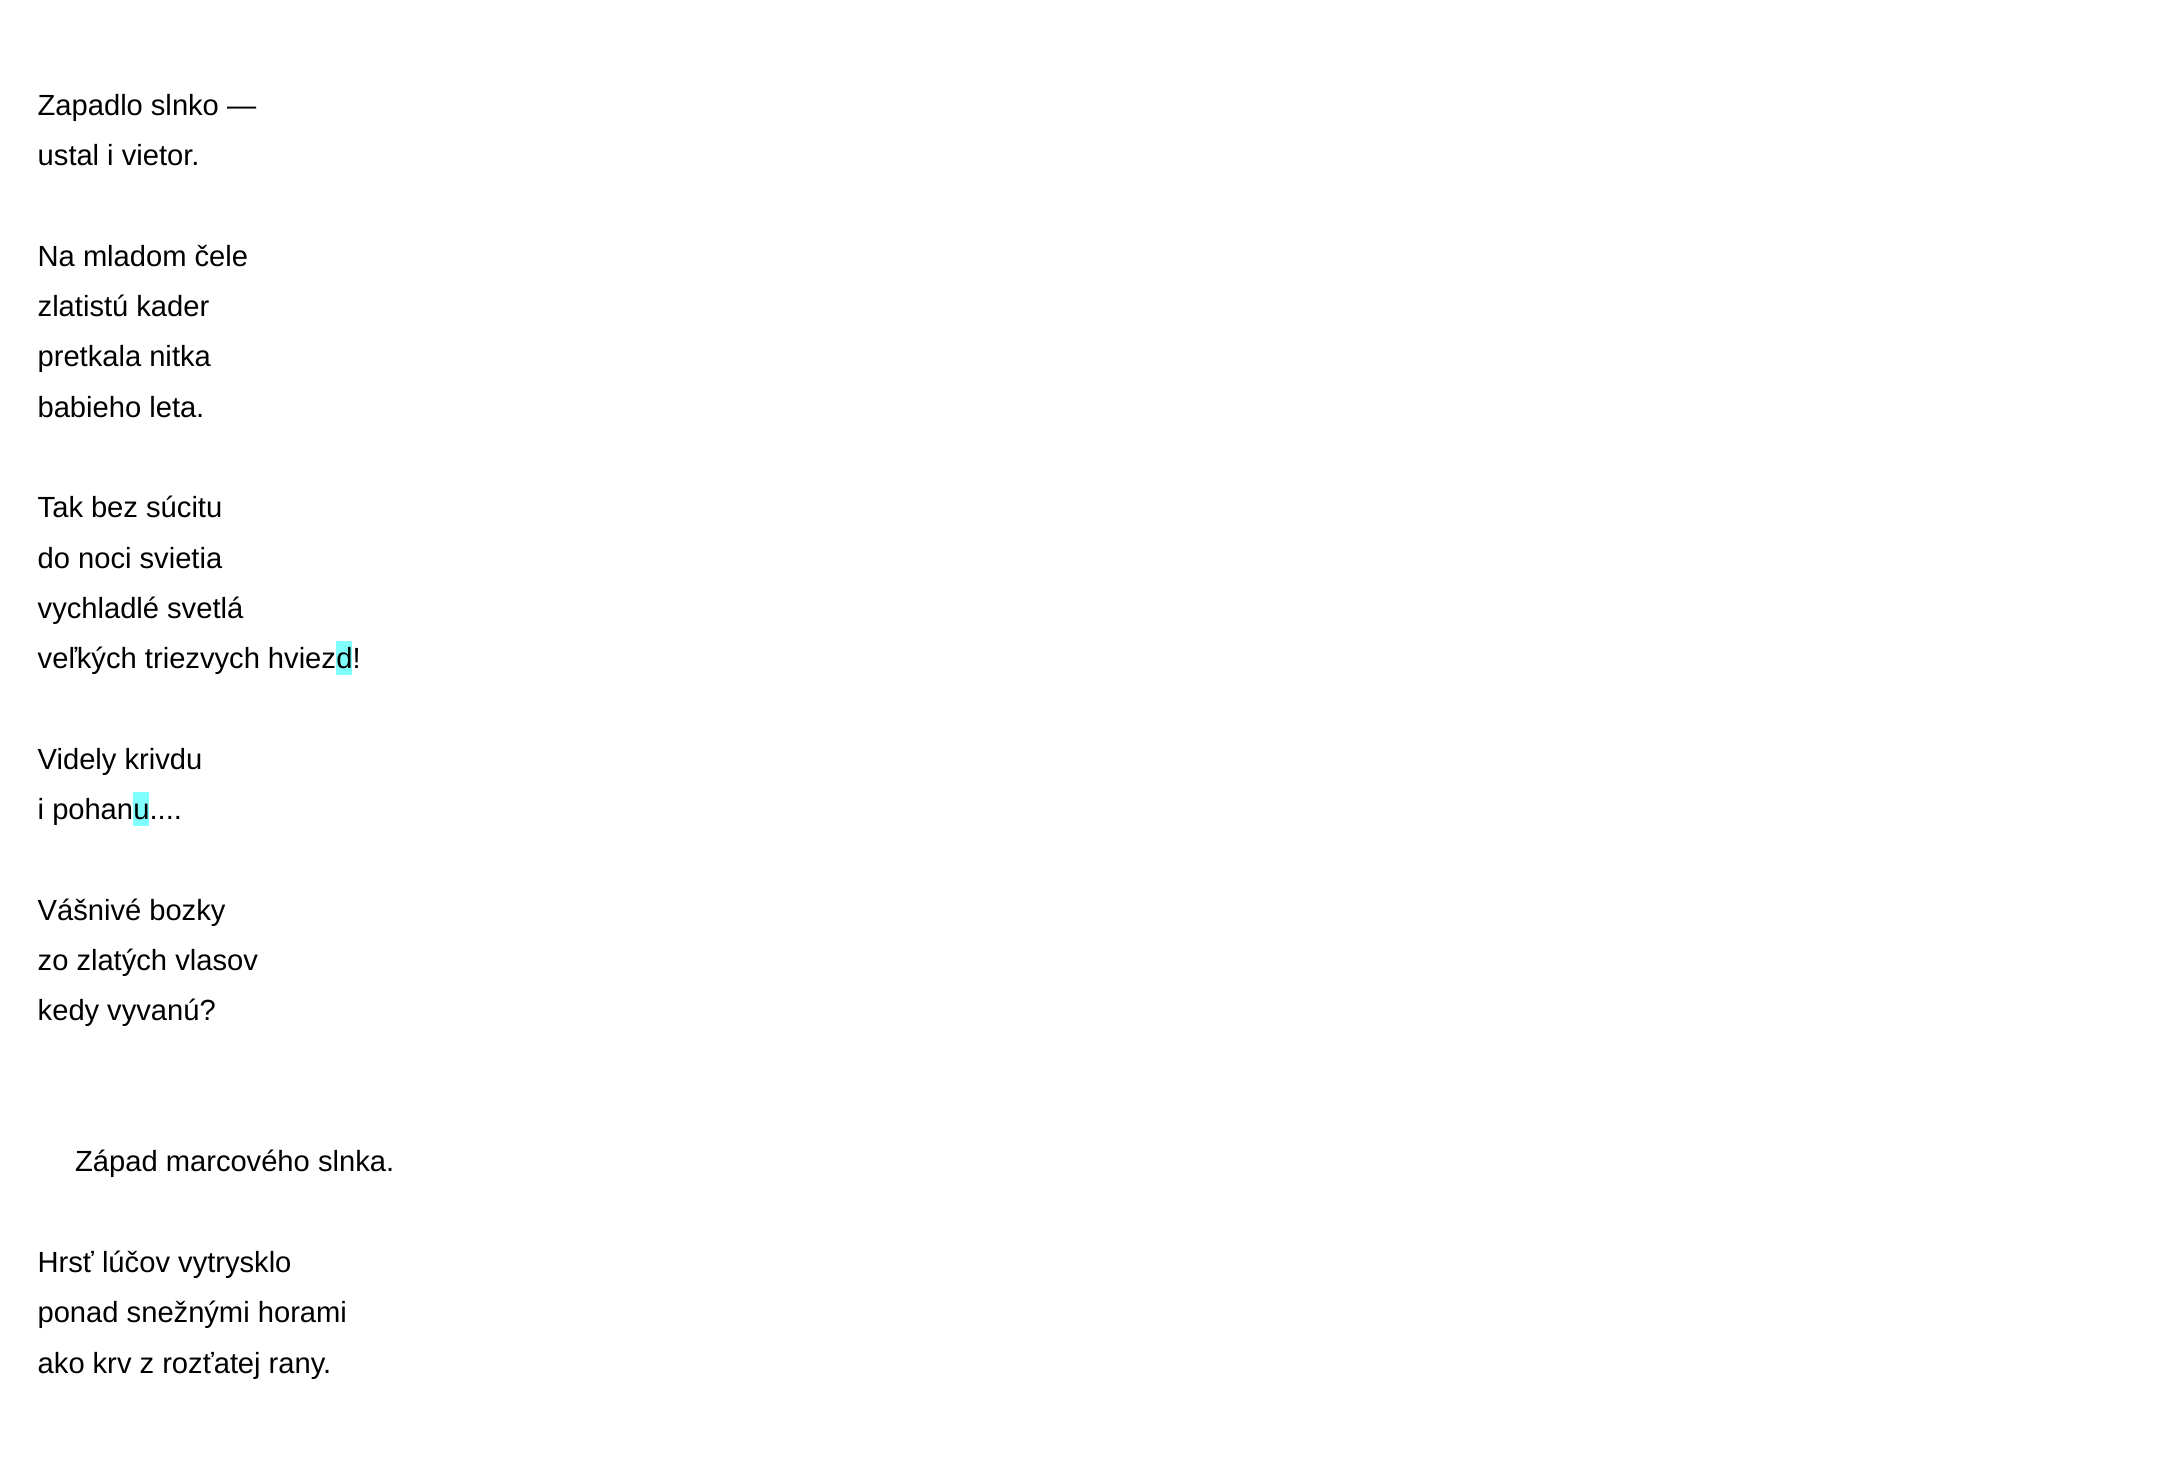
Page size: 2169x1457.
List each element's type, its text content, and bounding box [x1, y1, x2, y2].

text zo zlatých vlasov [37, 943, 1130, 977]
text Hrsť lúčov vytrysklo [37, 1245, 1130, 1278]
text Tak bez súcitu [37, 490, 1130, 524]
text pretkala nitka [37, 339, 1130, 373]
text Zapadlo slnko — [37, 88, 1130, 121]
text Na mladom čele [37, 239, 1130, 272]
text ako krv z rozťatej rany. [37, 1346, 1130, 1379]
text Vášnivé bozky [37, 893, 1130, 926]
text ustal i vietor. [37, 138, 1130, 172]
text zlatistú kader [37, 289, 1130, 323]
text Videly krivdu [37, 742, 1130, 775]
text babieho leta. [37, 390, 1130, 423]
text vychladlé svetlá [37, 591, 1130, 624]
text ponad snežnými horami [37, 1295, 1130, 1329]
text i pohanu.... [37, 792, 1130, 826]
text kedy vyvanú? [37, 993, 1130, 1027]
text Západ marcového slnka. [37, 1144, 1130, 1178]
text veľkých triezvych hviezd! [37, 641, 1130, 675]
text do noci svietia [37, 541, 1130, 574]
